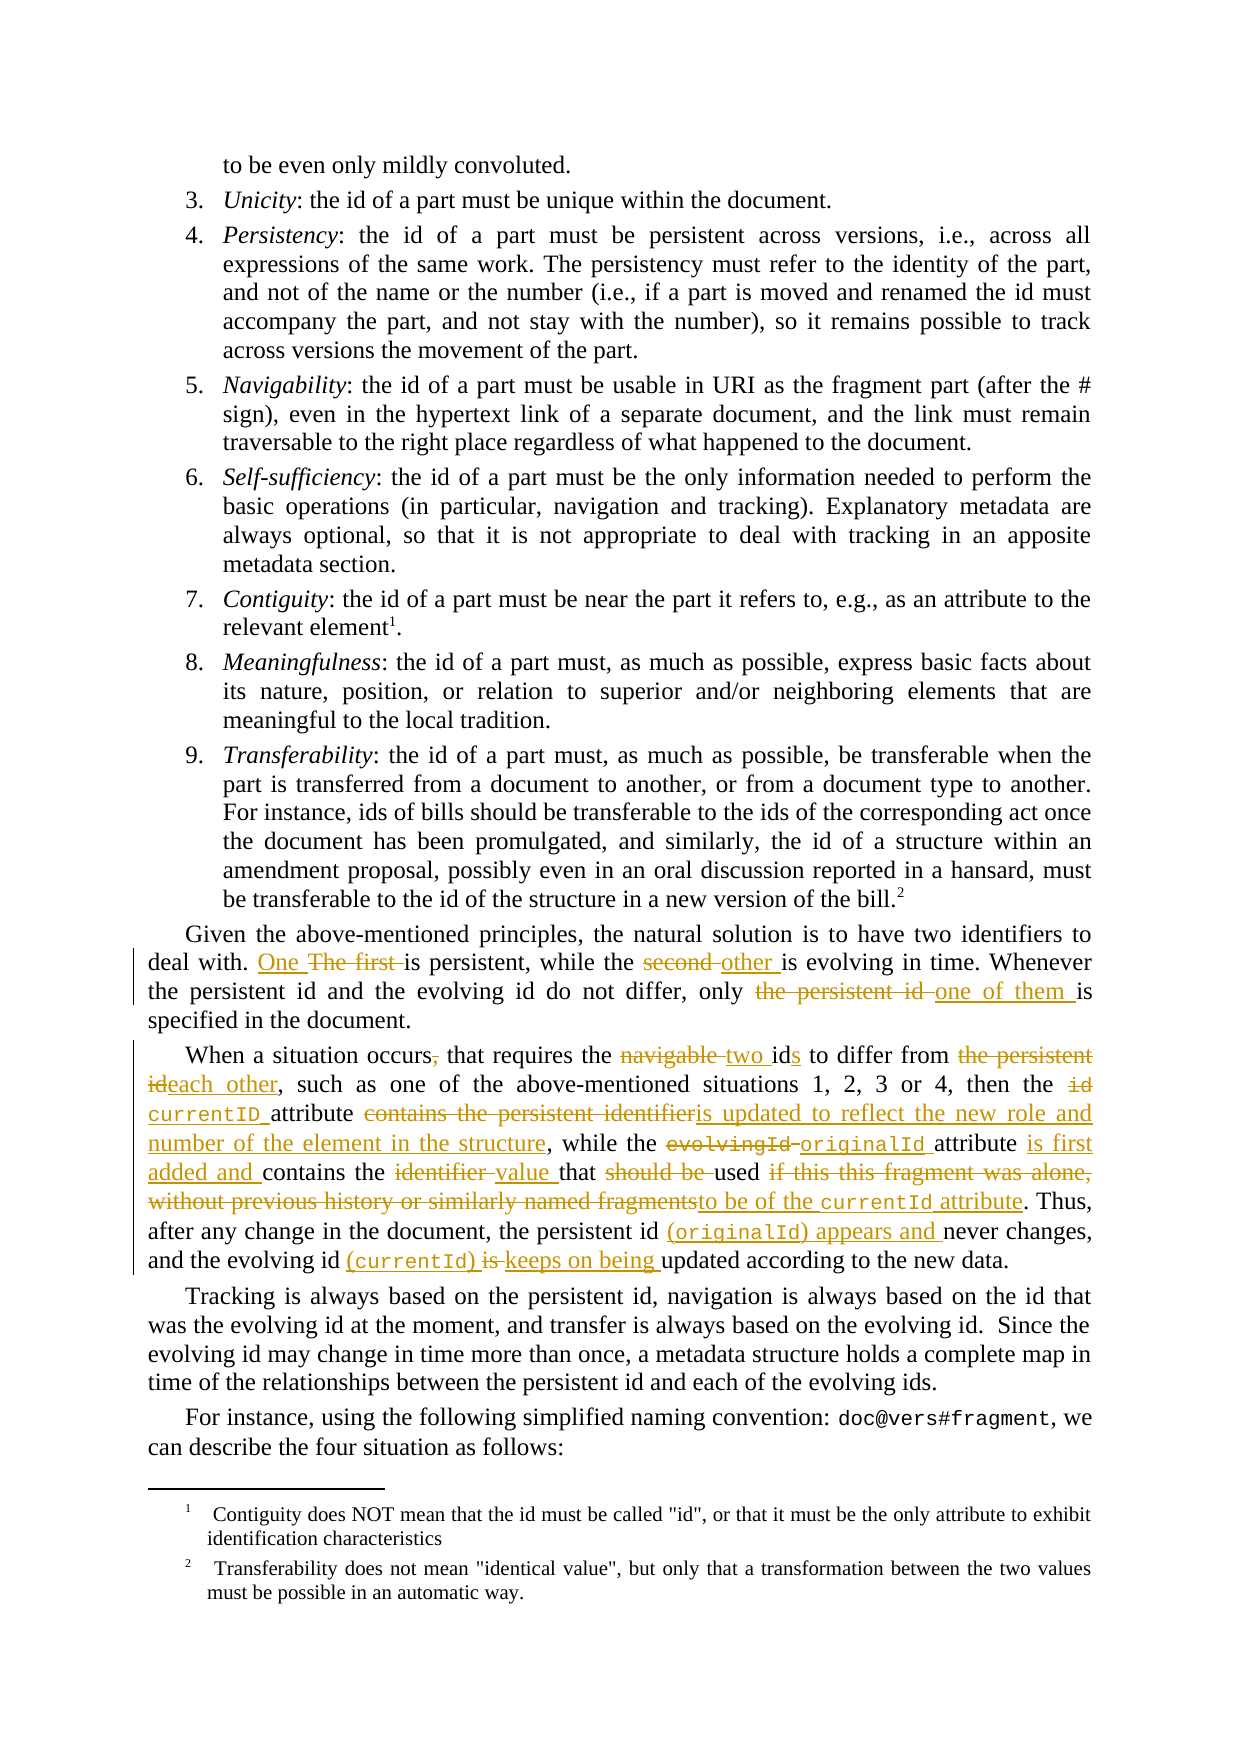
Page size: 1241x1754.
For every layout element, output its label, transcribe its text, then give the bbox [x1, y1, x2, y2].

list Transferability does not mean "identical value", but only that a transformation between the two values must be possible in an automatic way. [185, 1556, 1092, 1604]
text When a situation occurs that requires the two ids to differ from each other, such as one of the above-mentioned situations 1, 2, 3 or 4, then the currentID attribute is updated to reflect the new role and number of the element in the structure, while the originalId attribute is first added and contains the value that used to be of the currentId attribute. Thus, after any change in the document, the persistent id (originalId) appears and never changes, and the evolving id (currentId) keeps on being updated according to the new data. [148, 1040, 1092, 1275]
list Persistency: the id of a part must be persistent across versions, i.e., across all expressions of the same work. The persistency must refer to the identity of the part, and not of the name or the number (i.e., if a part is moved and renamed the id must accompany the part, and not stay with the number), so it remains possible to track across versions the movement of the part. [185, 220, 1092, 364]
text Given the above-mentioned principles, the natural solution is to have two identifiers to deal with. One is persistent, while the other is evolving in time. Whenever the persistent id and the evolving id do not differ, only one of them is specified in the document. [148, 919, 1092, 1034]
list Transferability: the id of a part must, as much as possible, be transferable when the part is transferred from a document to another, or from a document type to another. For instance, ids of bills should be transferable to the ids of the corresponding act once the document has been promulgated, and similarly, the id of a structure within an amendment proposal, possibly even in an oral discussion reported in a hansard, must be transferable to the id of the structure in a new version of the bill. [185, 740, 1092, 912]
list Navigability: the id of a part must be usable in URI as the fragment part (after the # sign), even in the hypertext link of a separate document, and the link must remain traversable to the right place regardless of what happened to the document. [185, 370, 1092, 456]
list Meaningfulness: the id of a part must, as much as possible, express basic facts about its nature, position, or relation to superior and/or neighboring elements that are meaningful to the local tradition. [185, 647, 1092, 734]
list Unicity: the id of a part must be unique within the document. [185, 185, 1092, 214]
list Contiguity: the id of a part must be near the part it refers to, e.g., as an attribute to the relevant element. [185, 584, 1092, 641]
text For instance, using the following simplified naming convention: doc@vers#fragment, we can describe the four situation as follows: [148, 1402, 1092, 1461]
list Contiguity does NOT mean that the id must be called "id", or that it must be the only attribute to exhibit identification characteristics [185, 1501, 1092, 1549]
list Self-sufficiency: the id of a part must be the only information needed to perform the basic operations (in particular, navigation and tracking). Explanatory metadata are always optional, so that it is not appropriate to deal with tracking in an apposite metadata section. [185, 462, 1092, 577]
text Tracking is always based on the persistent id, navigation is always based on the id that was the evolving id at the moment, and transfer is always based on the evolving id. Since the evolving id may change in time more than once, a metadata structure holds a complete map in time of the relationships between the persistent id and each of the evolving ids. [148, 1281, 1092, 1396]
list to be even only mildly convoluted. [185, 150, 1092, 179]
